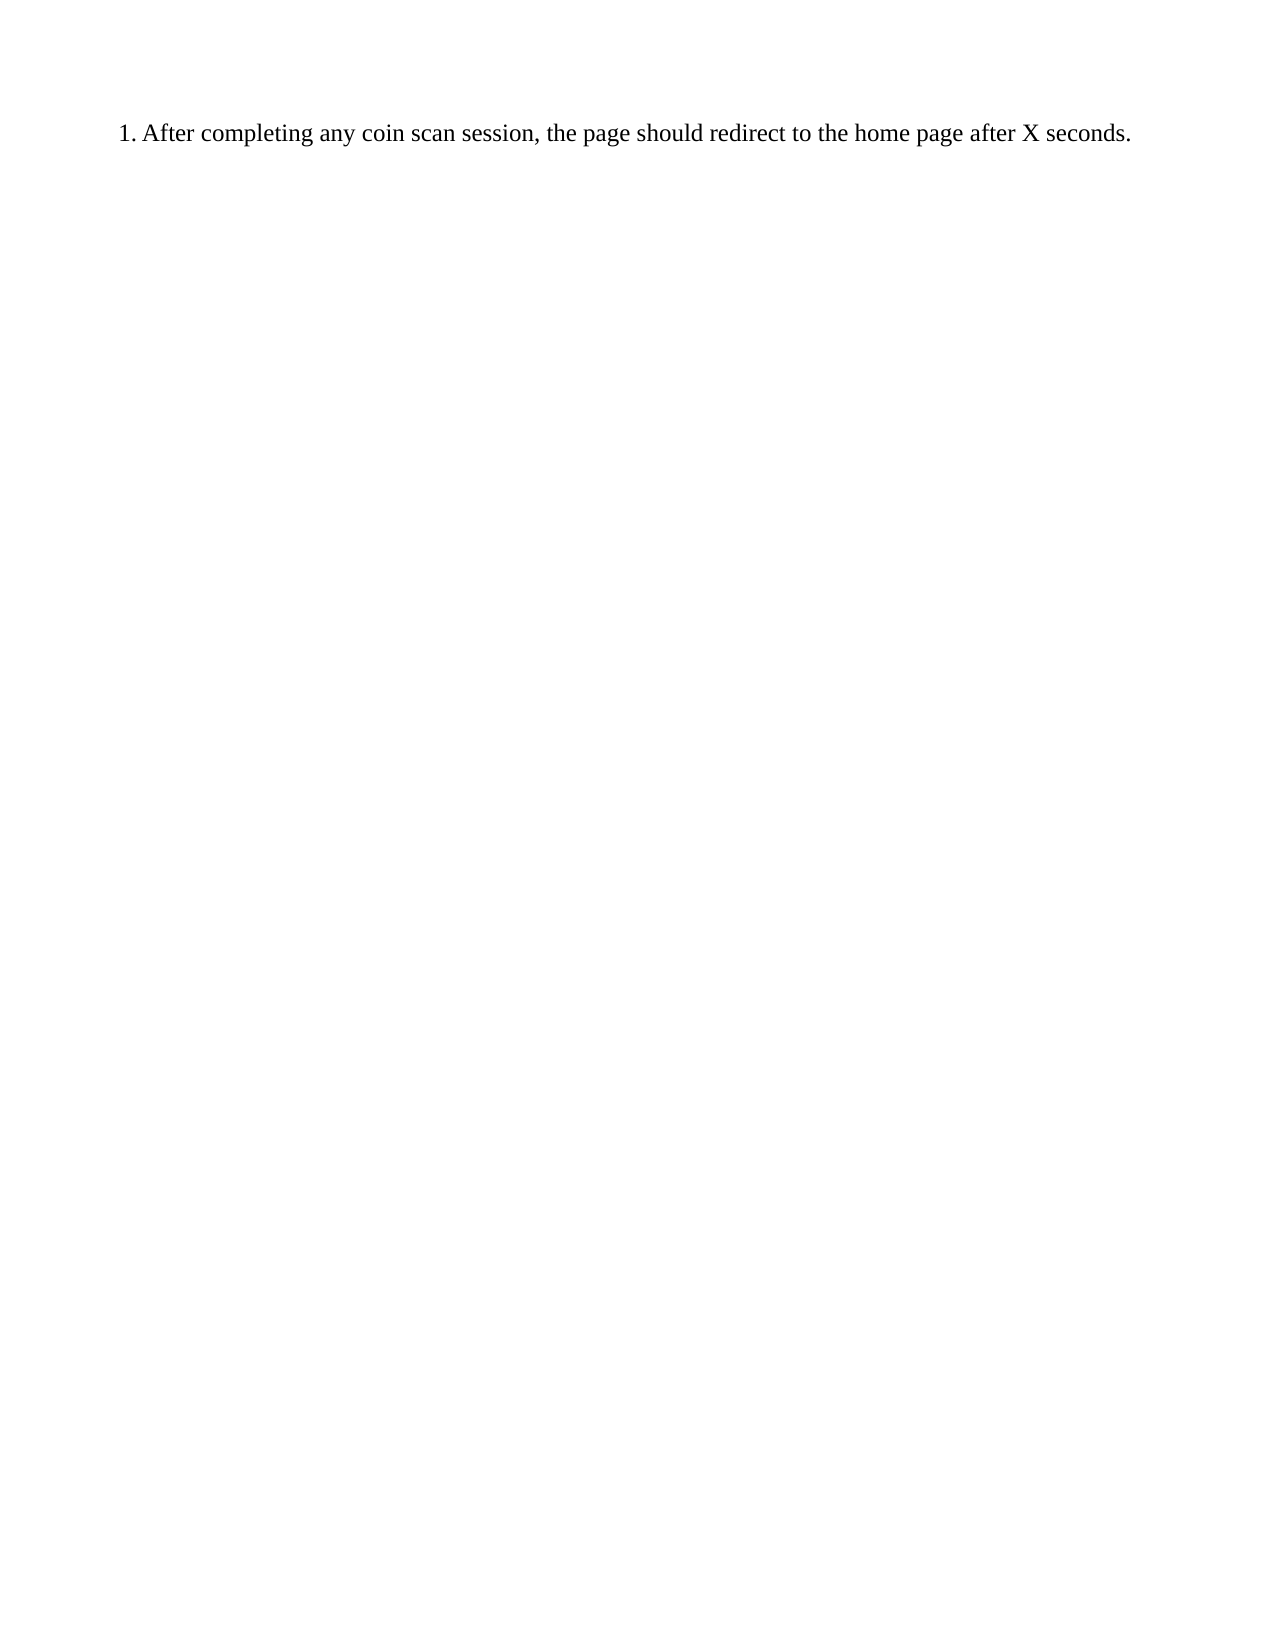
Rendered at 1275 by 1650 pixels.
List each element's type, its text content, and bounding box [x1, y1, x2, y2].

text 1. After completing any coin scan session, the page should redirect to the home page after X seconds. [118, 118, 1157, 147]
